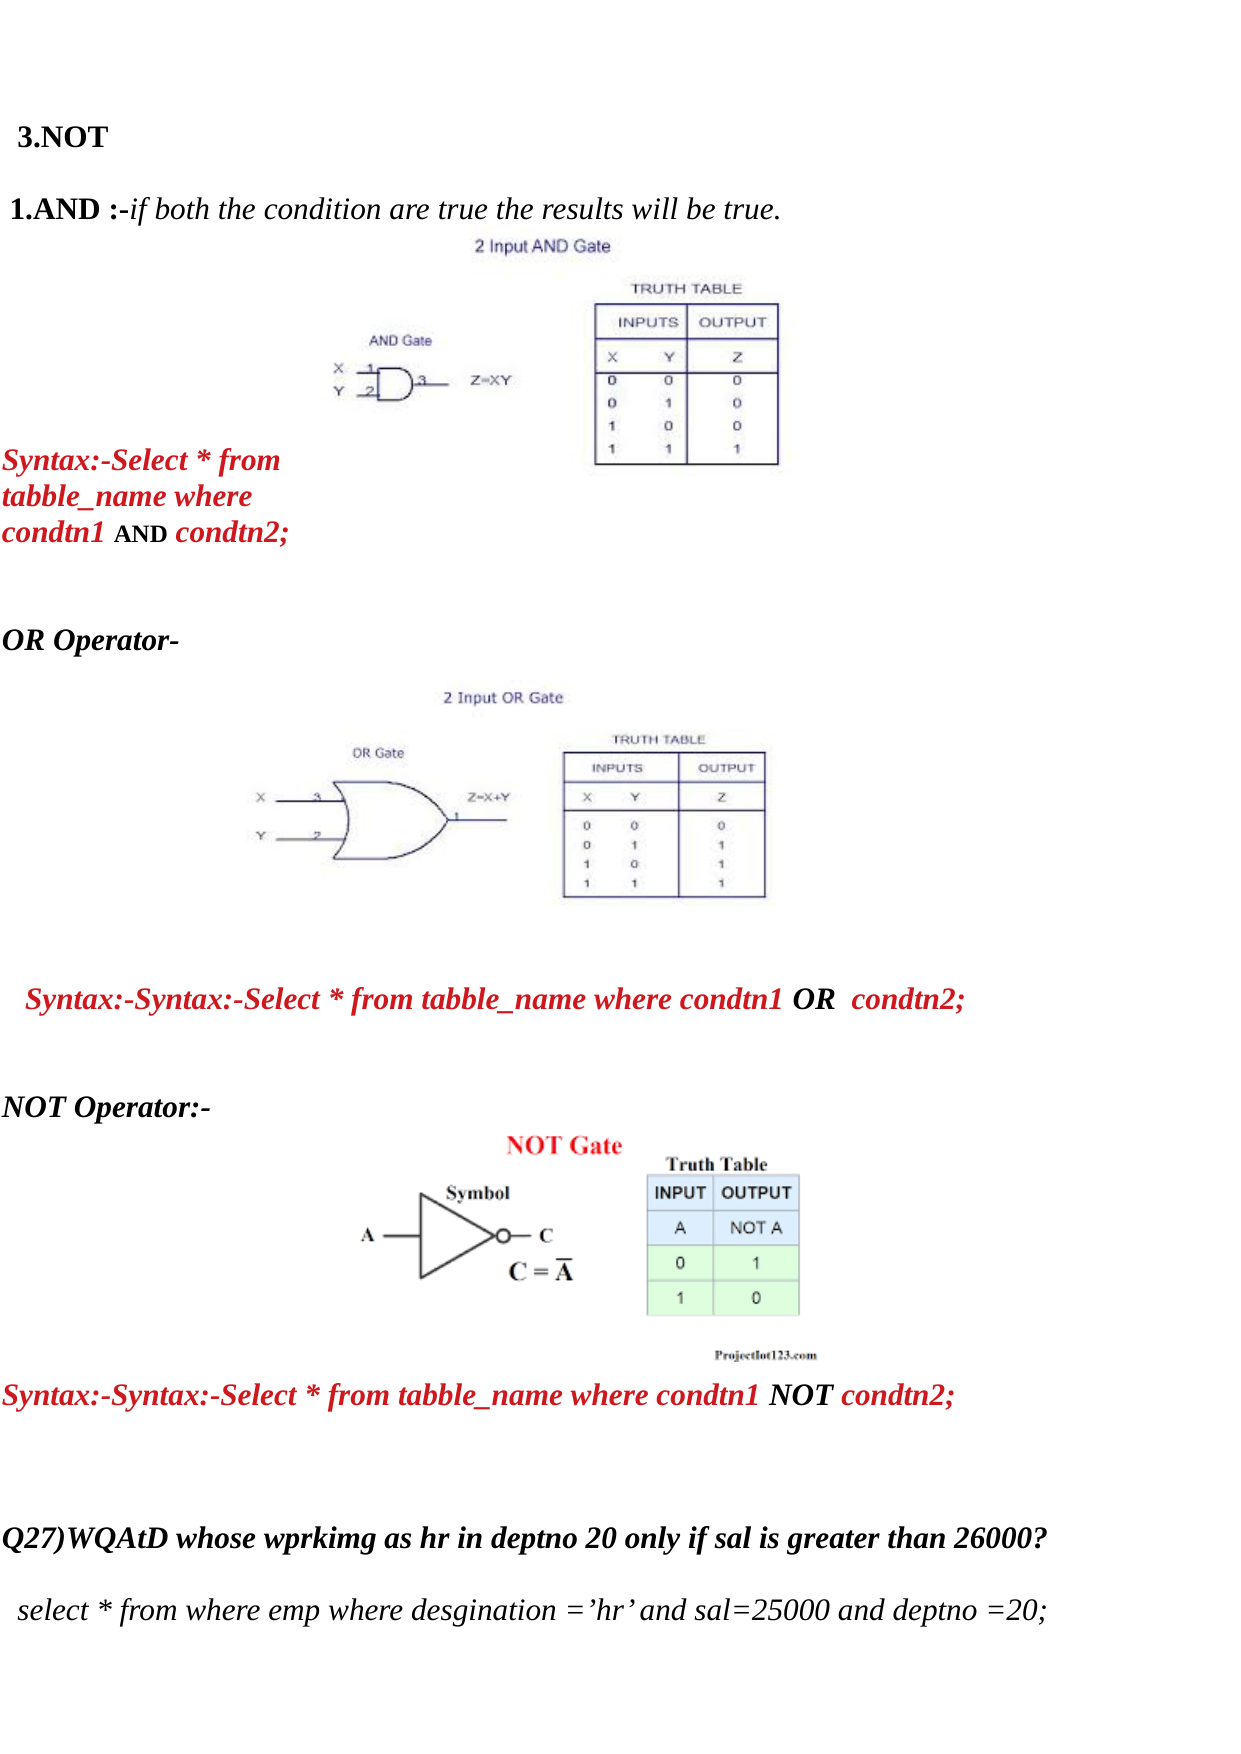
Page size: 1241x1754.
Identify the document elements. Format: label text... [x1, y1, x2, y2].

text 1.AND :-if both the condition are true the results will be true. [2, 190, 1123, 226]
text 3.NOT [2, 118, 1123, 154]
text OR Operator- [2, 621, 1123, 657]
picture [246, 680, 780, 912]
picture [303, 1124, 822, 1362]
text Q27)WQAtD whose wprkimg as hr in deptno 20 only if sal is greater than 26000? [2, 1520, 1123, 1556]
picture [321, 226, 804, 481]
text Syntax:-Select * from tabble_name where condtn1 AND condtn2; [2, 442, 1123, 549]
text Syntax:-Syntax:-Select * from tabble_name where condtn1 NOT condtn2; [2, 1376, 1123, 1412]
text select * from where emp where desgination =’hr’ and sal=25000 and deptno =20; [2, 1592, 1123, 1627]
text NOT Operator:- [2, 1088, 1123, 1124]
text Syntax:-Syntax:-Select * from tabble_name where condtn1 OR condtn2; [2, 981, 1123, 1017]
